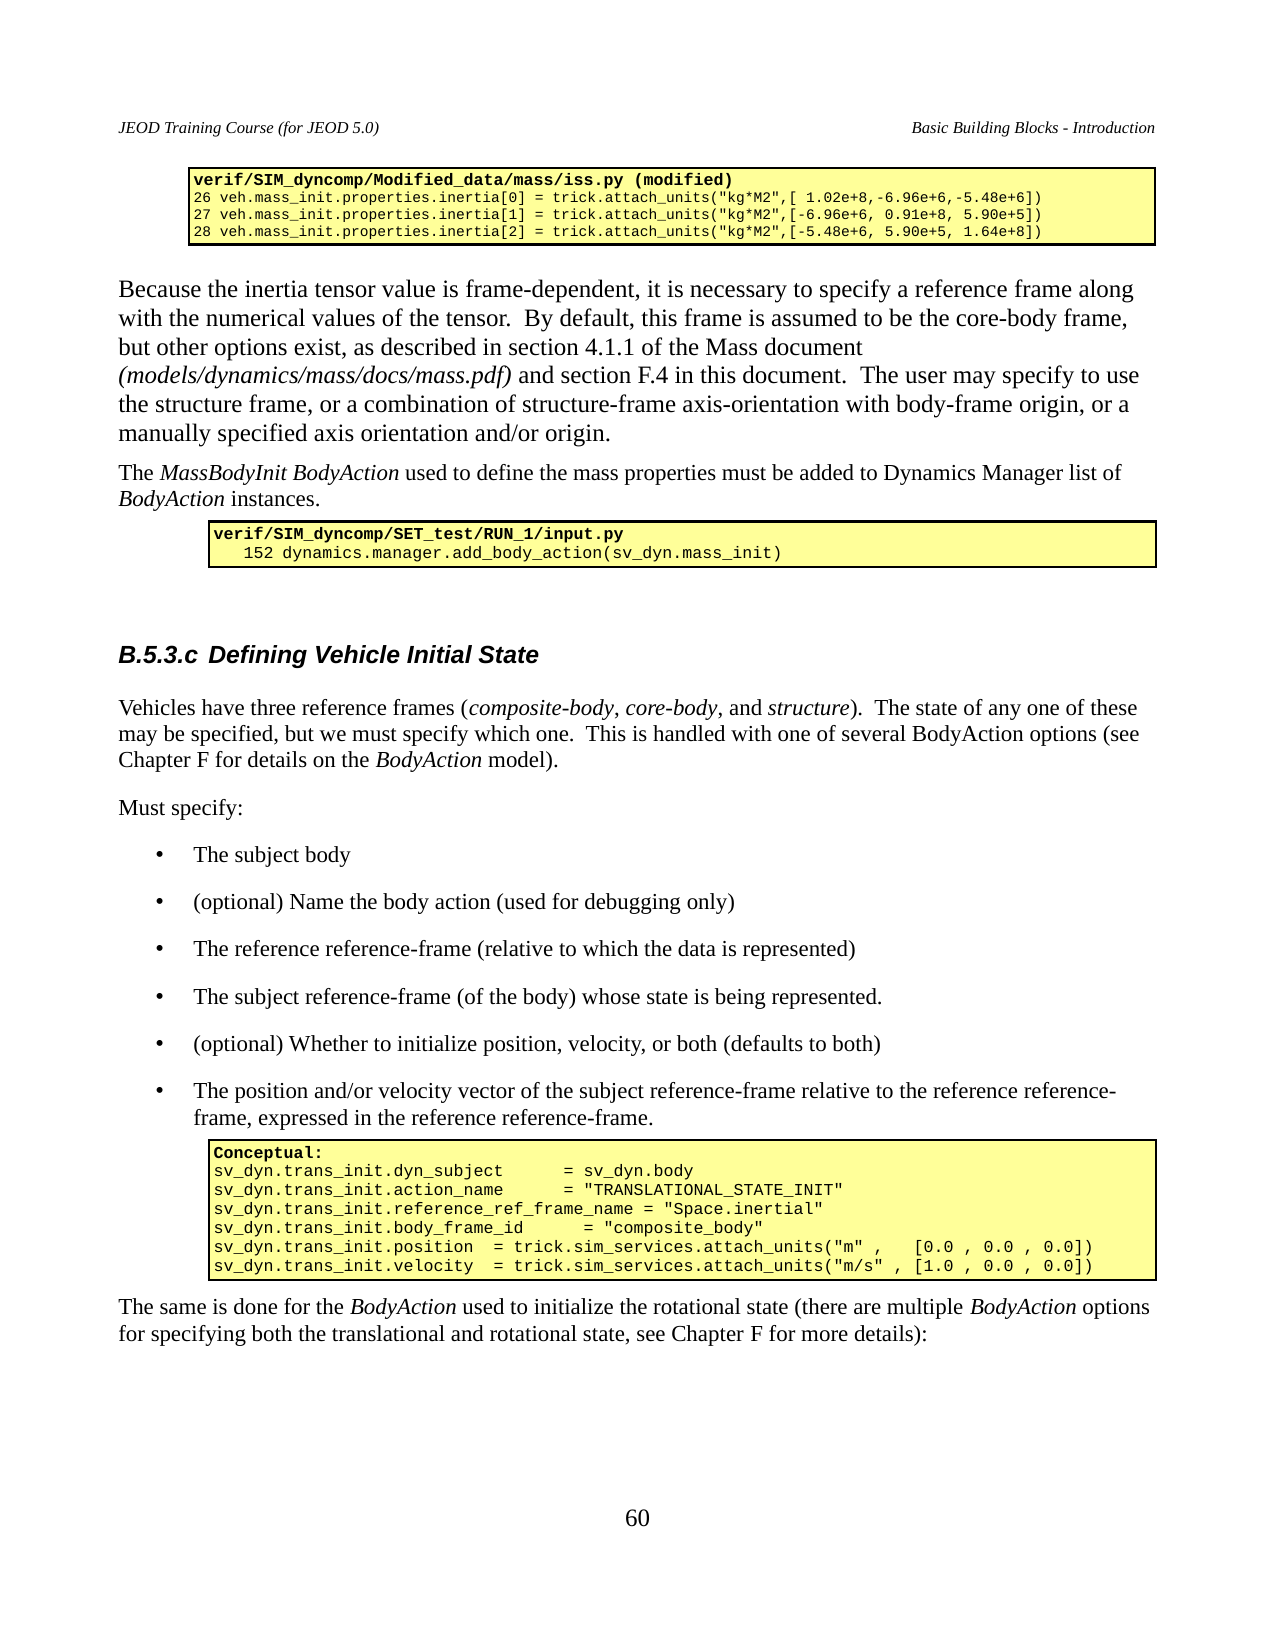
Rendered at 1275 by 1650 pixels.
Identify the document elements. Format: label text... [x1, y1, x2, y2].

list The reference reference-frame (relative to which the data is represented) [156, 936, 1157, 962]
text 28 veh.mass_init.properties.inertia[2] = trick.attach_units("kg*M2",[-5.48e+6, 5.90e+5, 1.64e+8]) [190, 219, 1154, 243]
text 152 dynamics.manager.add_body_action(sv_dyn.mass_init) [210, 539, 1155, 566]
text sv_dyn.trans_init.dyn_subject = sv_dyn.body [210, 1158, 1155, 1177]
text sv_dyn.trans_init.body_frame_id = "composite_body" [210, 1214, 1155, 1233]
text verif/SIM_dyncomp/Modified_data/mass/iss.py (modified) [190, 169, 1154, 186]
text Vehicles have three reference frames (composite-body, core-body, and structure). The state of any one of these may be specified, but we must specify which one. This is handled with one of several BodyAction options (see Chapter F for details on the BodyAction model). [118, 694, 1157, 773]
text sv_dyn.trans_init.position = trick.sim_services.attach_units("m" , [0.0 , 0.0 , 0.0]) [210, 1233, 1155, 1252]
text 26 veh.mass_init.properties.inertia[0] = trick.attach_units("kg*M2",[ 1.02e+8,-6.96e+6,-5.48e+6]) [190, 186, 1154, 202]
text The MassBodyInit BodyAction used to define the mass properties must be added to Dynamics Manager list of BodyAction instances. [118, 459, 1157, 511]
text sv_dyn.trans_init.action_name = "TRANSLATIONAL_STATE_INIT" [210, 1177, 1155, 1196]
list (optional) Name the body action (used for debugging only) [156, 888, 1157, 914]
list The subject body [156, 841, 1157, 867]
text sv_dyn.trans_init.reference_ref_frame_name = "Space.inertial" [210, 1196, 1155, 1214]
text verif/SIM_dyncomp/SET_test/RUN_1/input.py [210, 523, 1155, 539]
text The same is done for the BodyAction used to initialize the rotational state (there are multiple BodyAction options for specifying both the translational and rotational state, see Chapter F for more details): [118, 1293, 1157, 1346]
list (optional) Whether to initialize position, velocity, or both (defaults to both) [156, 1030, 1157, 1056]
text Must specify: [118, 794, 1157, 820]
text 27 veh.mass_init.properties.inertia[1] = trick.attach_units("kg*M2",[-6.96e+6, 0.91e+8, 5.90e+5]) [190, 202, 1154, 219]
list The subject reference-frame (of the body) whose state is being represented. [156, 983, 1157, 1009]
text Conceptual: [210, 1141, 1155, 1158]
list The position and/or velocity vector of the subject reference-frame relative to the reference reference-frame, expressed in the reference reference-frame. [156, 1077, 1157, 1130]
text sv_dyn.trans_init.velocity = trick.sim_services.attach_units("m/s" , [1.0 , 0.0 , 0.0]) [210, 1252, 1155, 1279]
text Because the inertia tensor value is frame-dependent, it is necessary to specify a reference frame along with the numerical values of the tensor. By default, this frame is assumed to be the core-body frame, but other options exist, as described in section 4.1.1 of the Mass document (models/dynamics/mass/docs/mass.pdf) and section F.4 in this document. The user may specify to use the structure frame, or a combination of structure-frame axis-orientation with body-frame origin, or a manually specified axis orientation and/or origin. [118, 274, 1157, 447]
subtitle Defining Vehicle Initial State [118, 641, 1157, 669]
